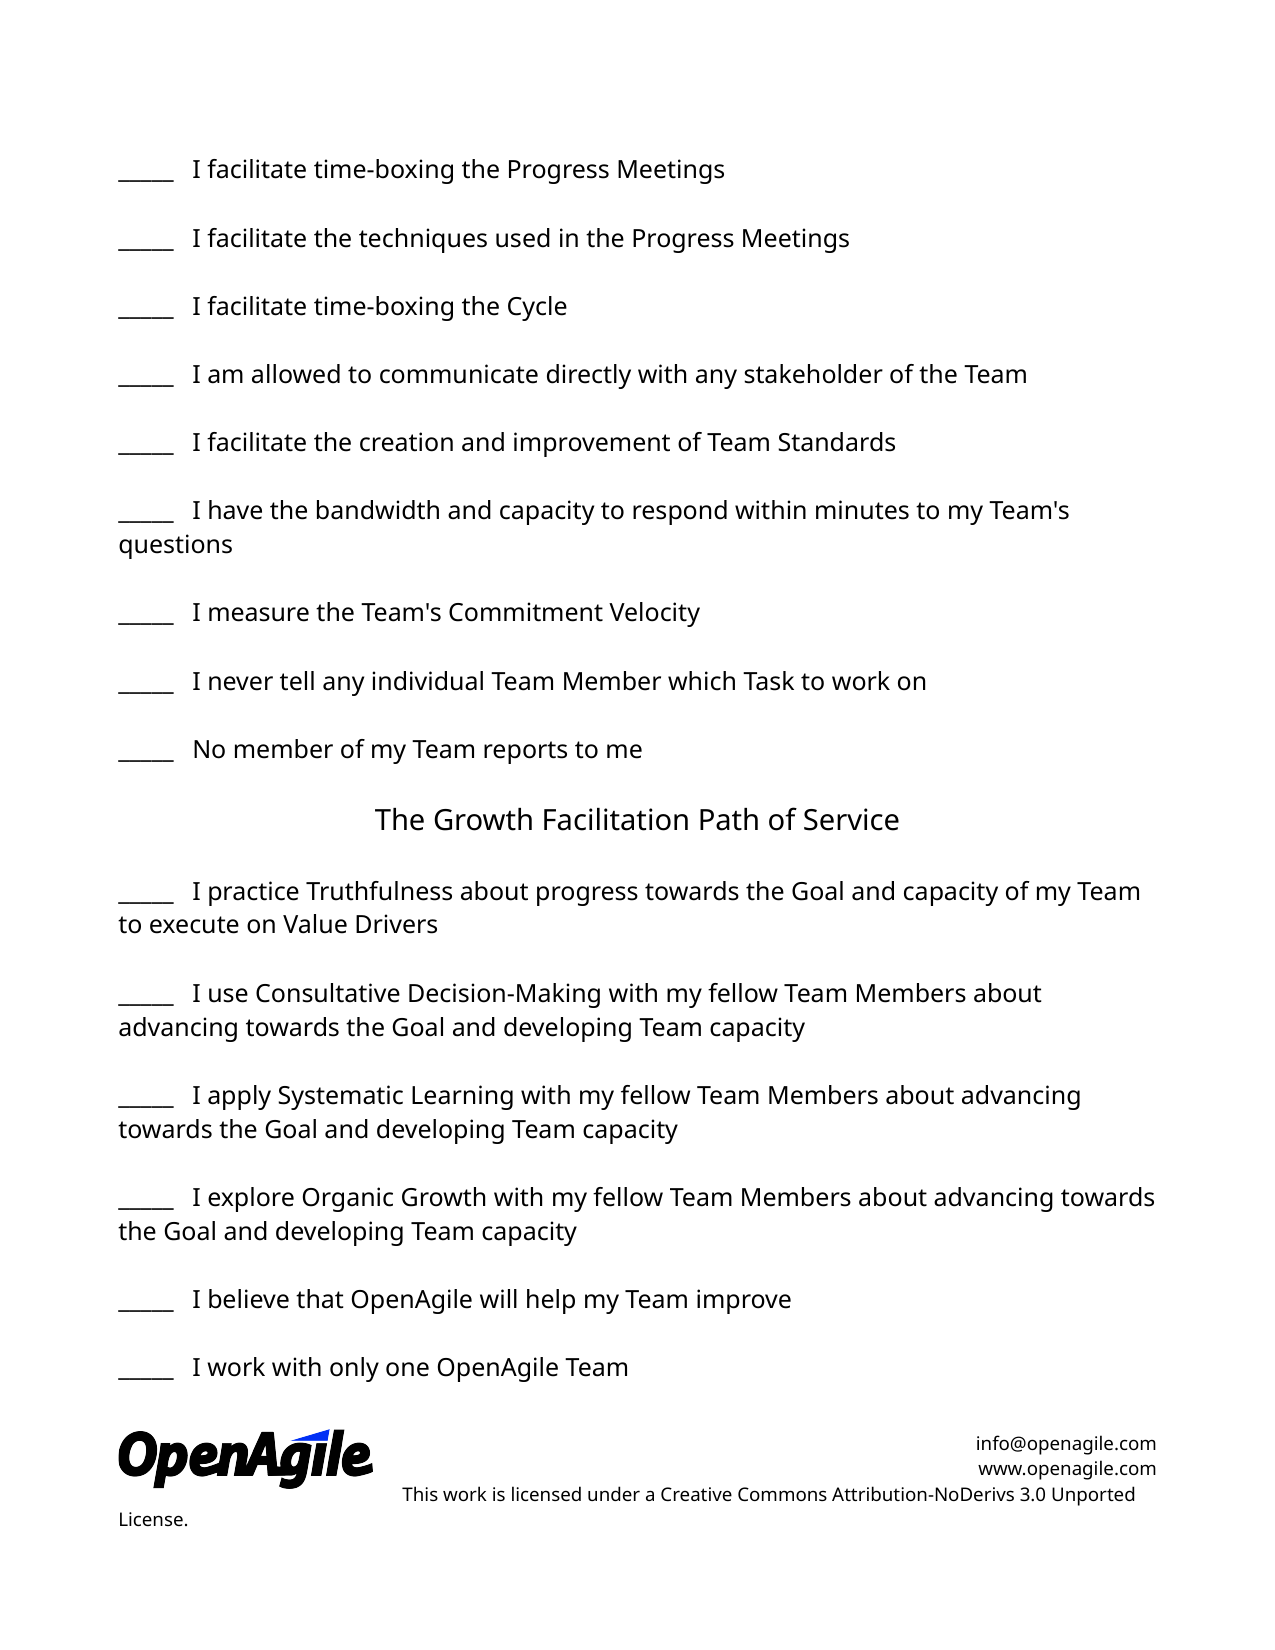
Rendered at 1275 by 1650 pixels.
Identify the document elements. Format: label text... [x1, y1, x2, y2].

text _____ I believe that OpenAgile will help my Team improve [118, 1282, 1157, 1316]
text _____ I explore Organic Growth with my fellow Team Members about advancing towards the Goal and developing Team capacity [118, 1180, 1157, 1248]
text _____ I have the bandwidth and capacity to respond within minutes to my Team's questions [118, 493, 1157, 561]
text _____ I practice Truthfulness about progress towards the Goal and capacity of my Team to execute on Value Drivers [118, 873, 1157, 941]
text _____ I facilitate time-boxing the Cycle [118, 288, 1157, 322]
text _____ No member of my Team reports to me [118, 731, 1157, 765]
text _____ I apply Systematic Learning with my fellow Team Members about advancing towards the Goal and developing Team capacity [118, 1077, 1157, 1146]
text _____ I facilitate the techniques used in the Progress Meetings [118, 220, 1157, 254]
text _____ I facilitate the creation and improvement of Team Standards [118, 425, 1157, 459]
text _____ I am allowed to communicate directly with any stakeholder of the Team [118, 357, 1157, 391]
text _____ I work with only one OpenAgile Team [118, 1350, 1157, 1384]
text _____ I use Consultative Decision-Making with my fellow Team Members about advancing towards the Goal and developing Team capacity [118, 975, 1157, 1043]
text _____ I never tell any individual Team Member which Task to work on [118, 663, 1157, 697]
text _____ I facilitate time-boxing the Progress Meetings [118, 152, 1157, 186]
text _____ I measure the Team's Commitment Velocity [118, 595, 1157, 629]
picture [118, 1429, 373, 1489]
text The Growth Facilitation Path of Service [118, 799, 1157, 839]
